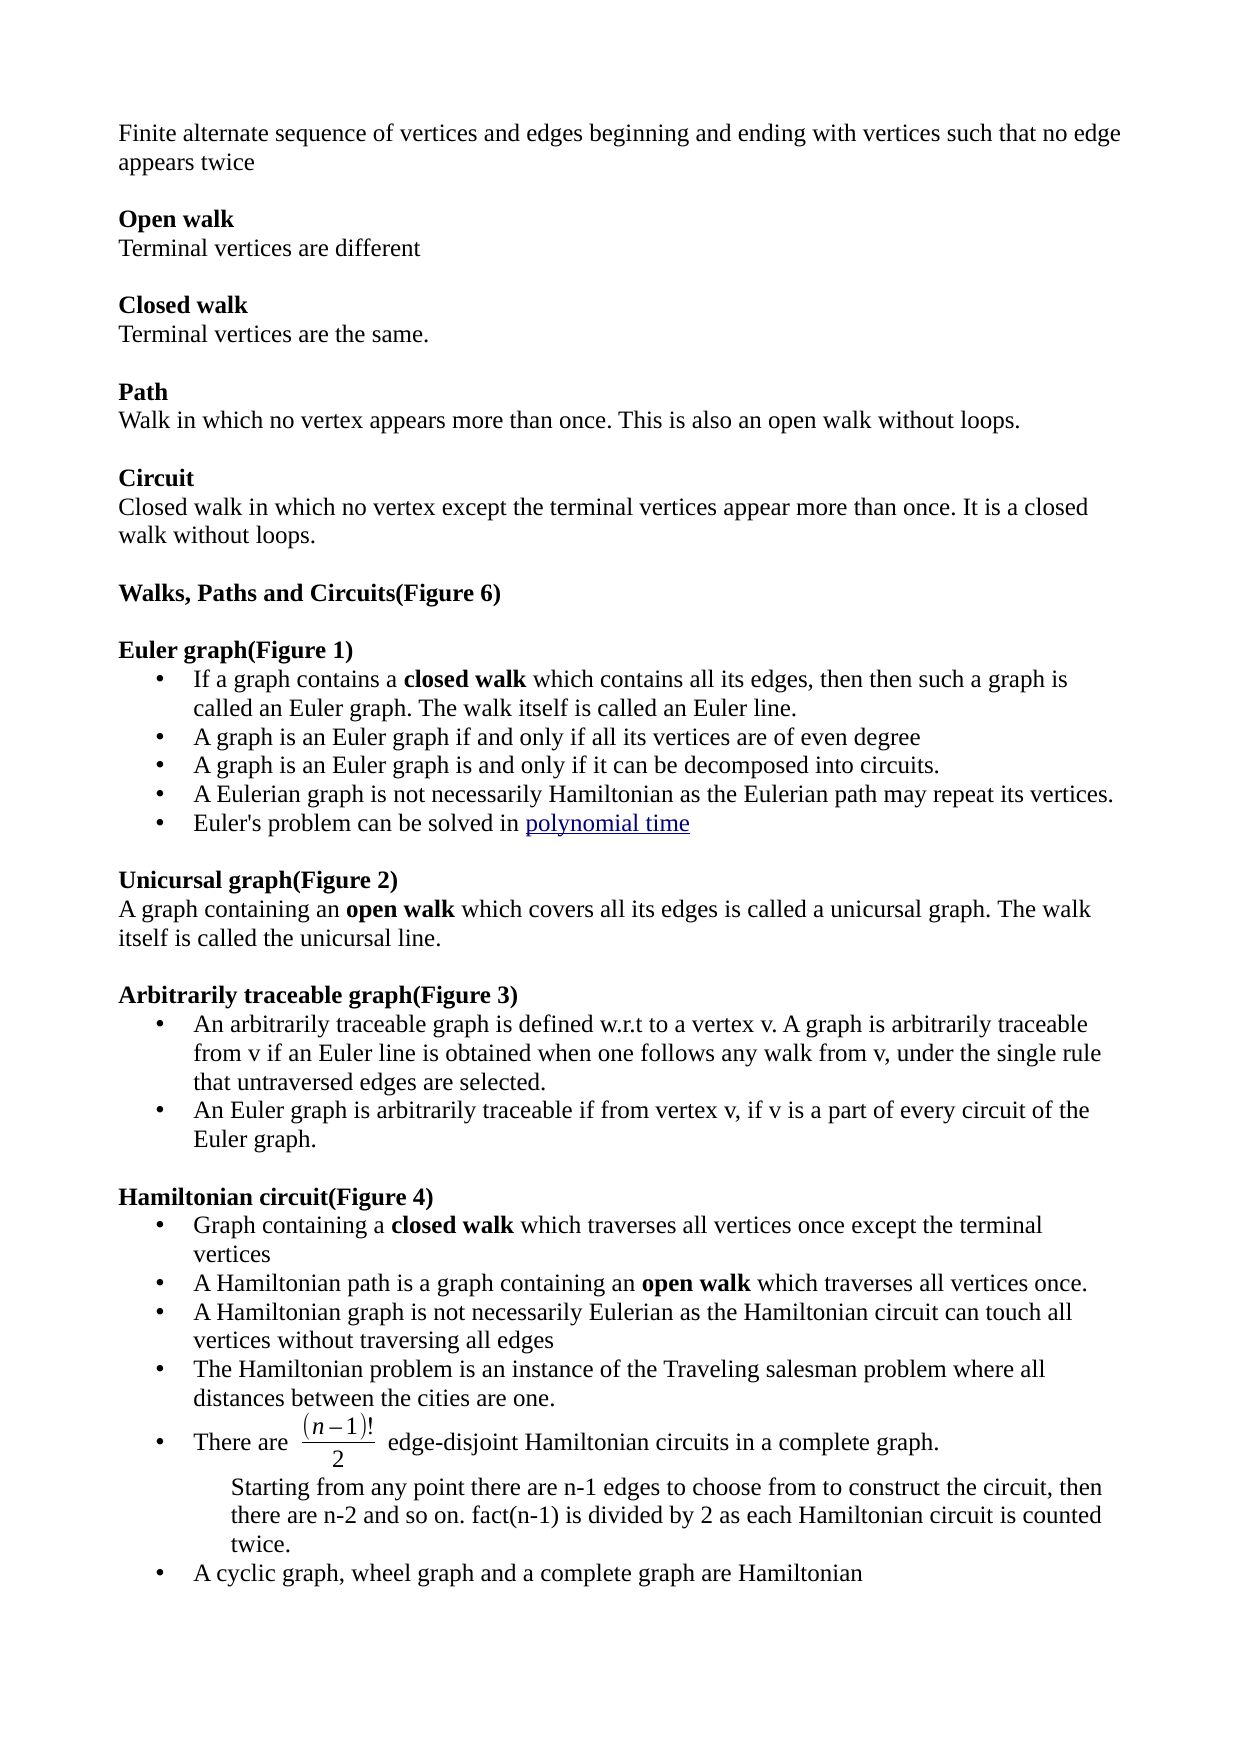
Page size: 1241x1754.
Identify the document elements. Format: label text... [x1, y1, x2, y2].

list Euler's problem can be solved in polynomial time [156, 808, 1122, 837]
text Circuit [118, 463, 1122, 492]
text Walk in which no vertex appears more than once. This is also an open walk without loops. [118, 406, 1122, 434]
list A cyclic graph, wheel graph and a complete graph are Hamiltonian [156, 1558, 1122, 1587]
text Open walk [118, 204, 1122, 233]
list Starting from any point there are n-1 edges to choose from to construct the circuit, then there are n-2 and so on. fact(n-1) is divided by 2 as each Hamiltonian circuit is counted twice. [193, 1472, 1122, 1558]
list A graph is an Euler graph if and only if all its vertices are of even degree [156, 722, 1122, 751]
list Graph containing a closed walk which traverses all vertices once except the terminal vertices [156, 1211, 1122, 1268]
list The Hamiltonian problem is an instance of the Traveling salesman problem where all distances between the cities are one. [156, 1354, 1122, 1412]
text Arbitrarily traceable graph(Figure 3) [118, 981, 1122, 1009]
text Euler graph(Figure 1) [118, 636, 1122, 664]
text Finite alternate sequence of vertices and edges beginning and ending with vertices such that no edge appears twice [118, 118, 1122, 176]
list If a graph contains a closed walk which contains all its edges, then then such a graph is called an Euler graph. The walk itself is called an Euler line. [156, 664, 1122, 722]
text Closed walk [118, 291, 1122, 319]
list A Hamiltonian graph is not necessarily Eulerian as the Hamiltonian circuit can touch all vertices without traversing all edges [156, 1297, 1122, 1354]
list A graph is an Euler graph is and only if it can be decomposed into circuits. [156, 751, 1122, 779]
list A Eulerian graph is not necessarily Hamiltonian as the Eulerian path may repeat its vertices. [156, 779, 1122, 808]
list There are edge-disjoint Hamiltonian circuits in a complete graph. [156, 1412, 1122, 1472]
list An arbitrarily traceable graph is defined w.r.t to a vertex v. A graph is arbitrarily traceable from v if an Euler line is obtained when one follows any walk from v, under the single rule that untraversed edges are selected. [156, 1009, 1122, 1096]
text Hamiltonian circuit(Figure 4) [118, 1182, 1122, 1211]
text Walks, Paths and Circuits(Figure 6) [118, 578, 1122, 607]
text Path [118, 377, 1122, 406]
text Terminal vertices are the same. [118, 319, 1122, 348]
text Unicursal graph(Figure 2) [118, 866, 1122, 894]
text Closed walk in which no vertex except the terminal vertices appear more than once. It is a closed walk without loops. [118, 492, 1122, 549]
list A Hamiltonian path is a graph containing an open walk which traverses all vertices once. [156, 1268, 1122, 1297]
list An Euler graph is arbitrarily traceable if from vertex v, if v is a part of every circuit of the Euler graph. [156, 1096, 1122, 1153]
text Terminal vertices are different [118, 233, 1122, 262]
text A graph containing an open walk which covers all its edges is called a unicursal graph. The walk itself is called the unicursal line. [118, 894, 1122, 952]
